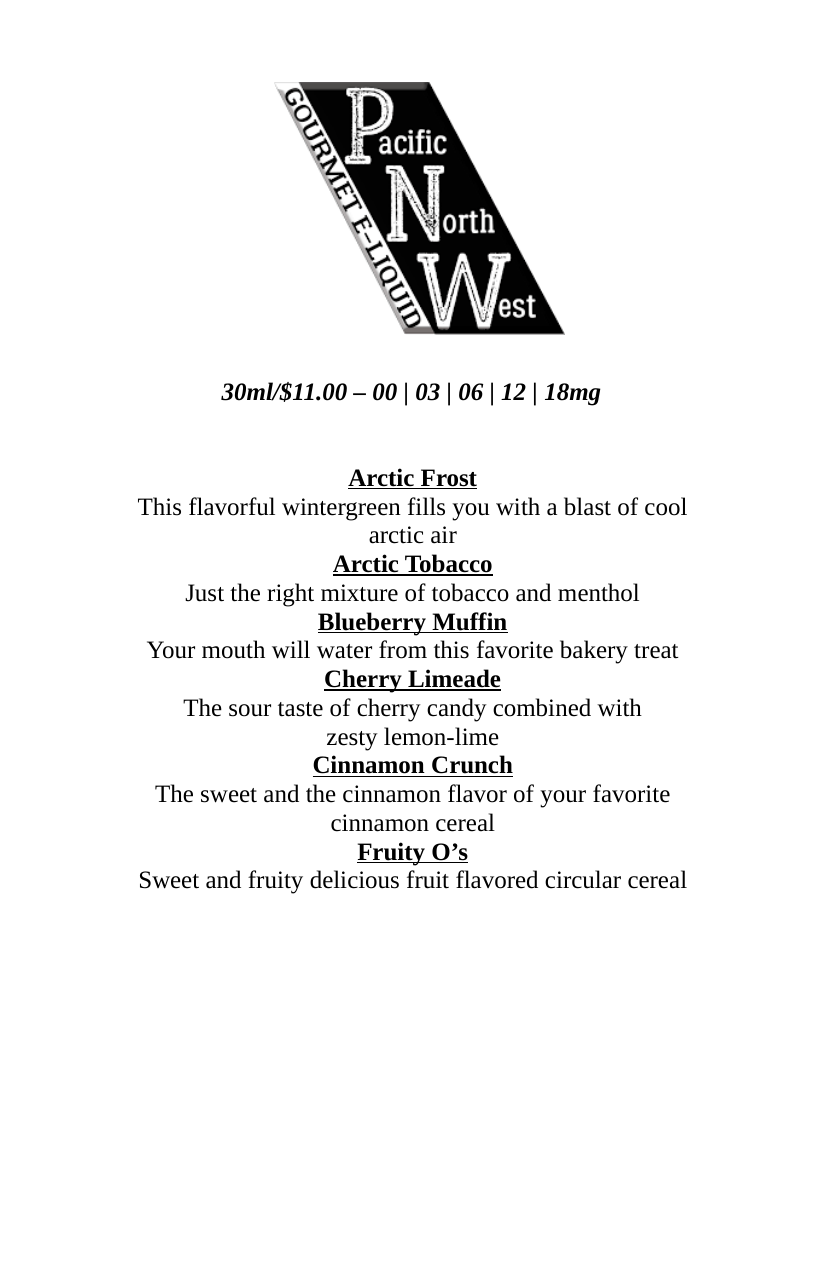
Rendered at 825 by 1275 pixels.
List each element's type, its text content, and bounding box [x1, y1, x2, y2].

text Cherry Limeade [118, 664, 707, 693]
text Blueberry Muffin [118, 607, 707, 636]
text The sweet and the cinnamon flavor of your favorite cinnamon cereal [118, 779, 707, 837]
text Just the right mixture of tobacco and menthol [118, 578, 707, 607]
text Arctic Frost [118, 463, 707, 492]
text Fruity O’s [118, 837, 707, 866]
text Arctic Tobacco [118, 549, 707, 578]
text Cinnamon Crunch [118, 751, 707, 779]
picture [274, 82, 565, 335]
text 30ml/$11.00 – 00 | 03 | 06 | 12 | 18mg [118, 377, 707, 406]
text Sweet and fruity delicious fruit flavored circular cereal [118, 866, 707, 894]
text The sour taste of cherry candy combined with [118, 693, 707, 722]
text zesty lemon-lime [118, 722, 707, 751]
text This flavorful wintergreen fills you with a blast of cool arctic air [118, 492, 707, 549]
text Your mouth will water from this favorite bakery treat [118, 636, 707, 664]
